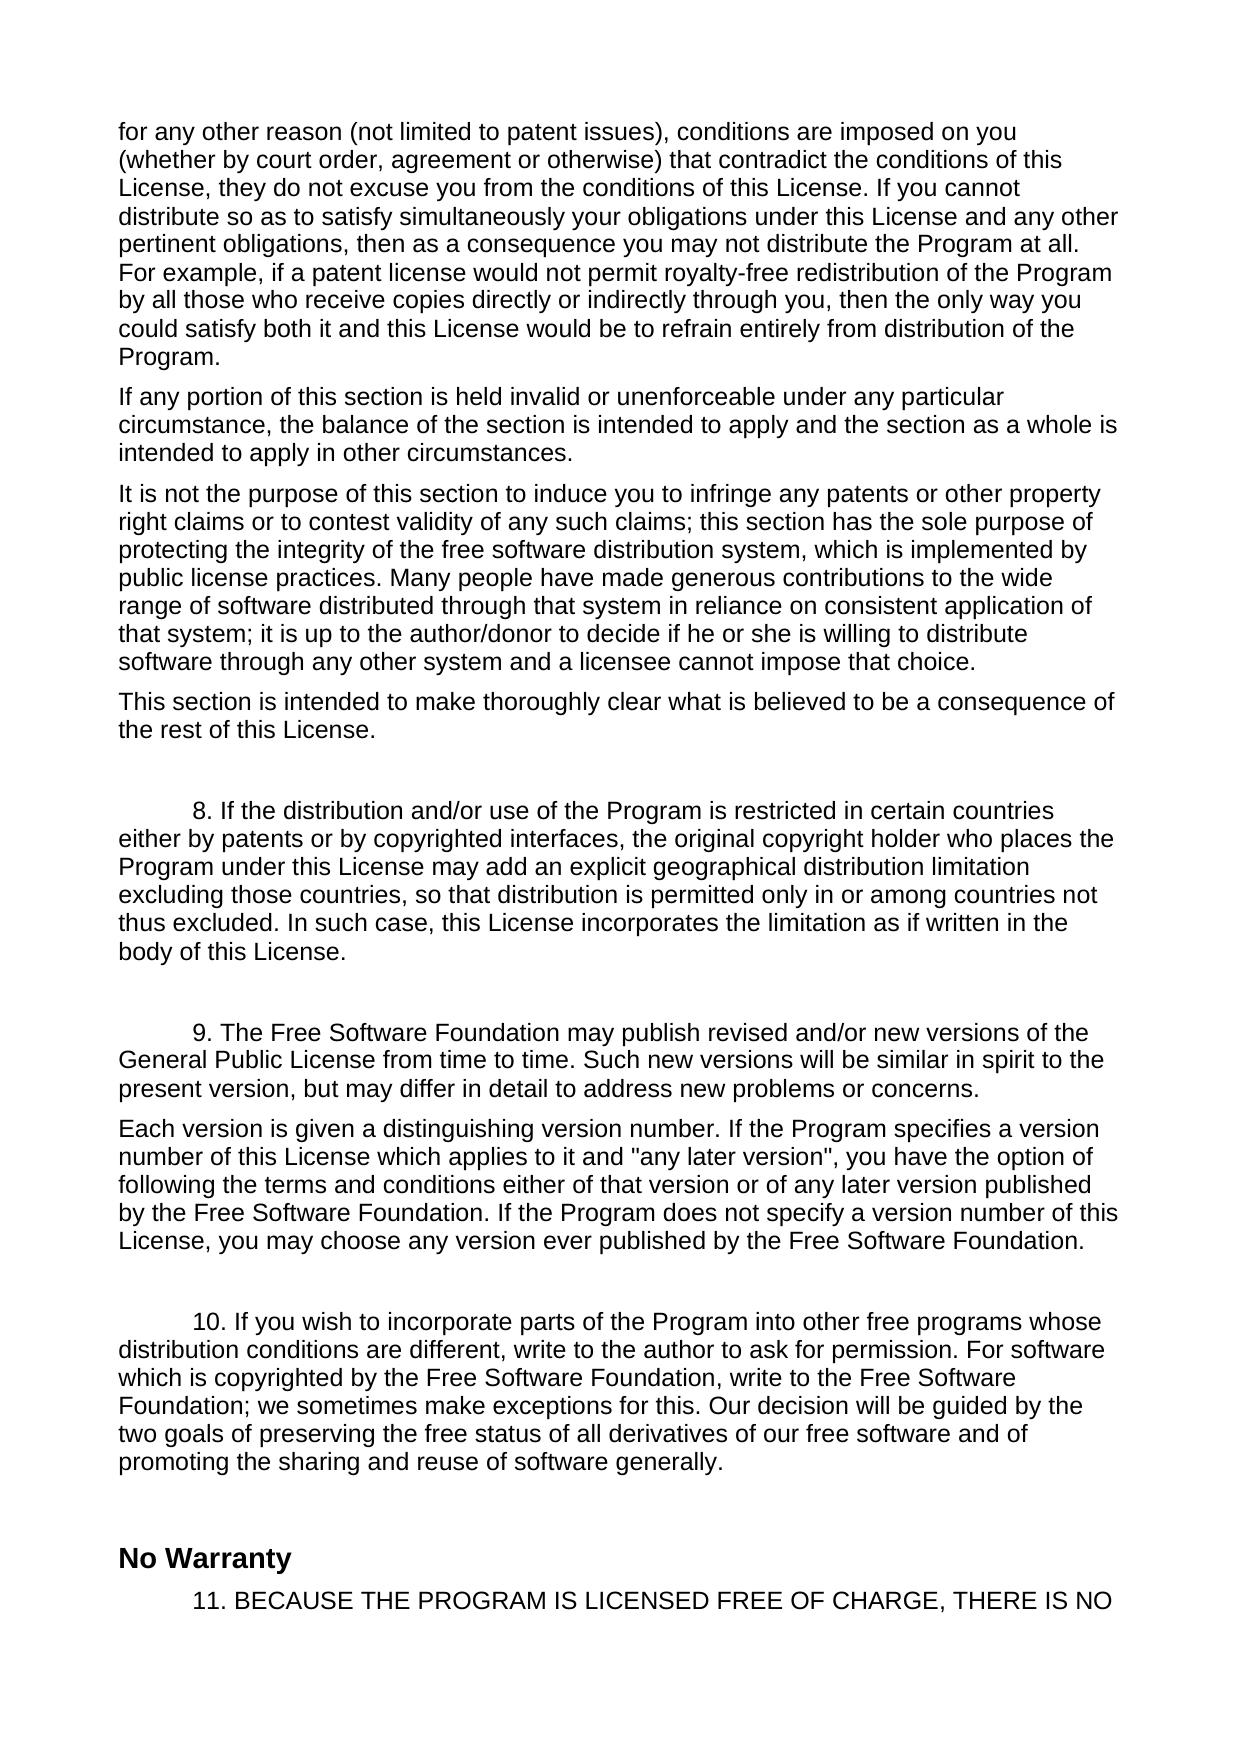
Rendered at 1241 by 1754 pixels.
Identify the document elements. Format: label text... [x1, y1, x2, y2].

text Each version is given a distinguishing version number. If the Program specifies a version number of this License which applies to it and "any later version", you have the option of following the terms and conditions either of that version or of any later version published by the Free Software Foundation. If the Program does not specify a version number of this License, you may choose any version ever published by the Free Software Foundation. [118, 1115, 1122, 1255]
text for any other reason (not limited to patent issues), conditions are imposed on you (whether by court order, agreement or otherwise) that contradict the conditions of this License, they do not excuse you from the conditions of this License. If you cannot distribute so as to satisfy simultaneously your obligations under this License and any other pertinent obligations, then as a consequence you may not distribute the Program at all. For example, if a patent license would not permit royalty-free redistribution of the Program by all those who receive copies directly or indirectly through you, then the only way you could satisfy both it and this License would be to refrain entirely from distribution of the Program. [118, 118, 1122, 370]
text 11. BECAUSE THE PROGRAM IS LICENSED FREE OF CHARGE, THERE IS NO [118, 1587, 1122, 1615]
text 8. If the distribution and/or use of the Program is restricted in certain countries either by patents or by copyrighted interfaces, the original copyright holder who places the Program under this License may add an explicit geographical distribution limitation excluding those countries, so that distribution is permitted only in or among countries not thus excluded. In such case, this License incorporates the limitation as if written in the body of this License. [118, 797, 1122, 965]
text If any portion of this section is held invalid or unenforceable under any particular circumstance, the balance of the section is intended to apply and the section as a whole is intended to apply in other circumstances. [118, 383, 1122, 467]
text 10. If you wish to incorporate parts of the Program into other free programs whose distribution conditions are different, write to the author to ask for permission. For software which is copyrighted by the Free Software Foundation, write to the Free Software Foundation; we sometimes make exceptions for this. Our decision will be guided by the two goals of preserving the free status of all derivatives of our free software and of promoting the sharing and reuse of software generally. [118, 1308, 1122, 1476]
text 9. The Free Software Foundation may publish revised and/or new versions of the General Public License from time to time. Such new versions will be similar in spirit to the present version, but may differ in detail to address new problems or concerns. [118, 1018, 1122, 1102]
text This section is intended to make thoroughly clear what is believed to be a consequence of the rest of this License. [118, 688, 1122, 744]
subtitle No Warranty [118, 1542, 1122, 1574]
text It is not the purpose of this section to induce you to infringe any patents or other property right claims or to contest validity of any such claims; this section has the sole purpose of protecting the integrity of the free software distribution system, which is implemented by public license practices. Many people have made generous contributions to the wide range of software distributed through that system in reliance on consistent application of that system; it is up to the author/donor to decide if he or she is willing to distribute software through any other system and a licensee cannot impose that choice. [118, 479, 1122, 676]
